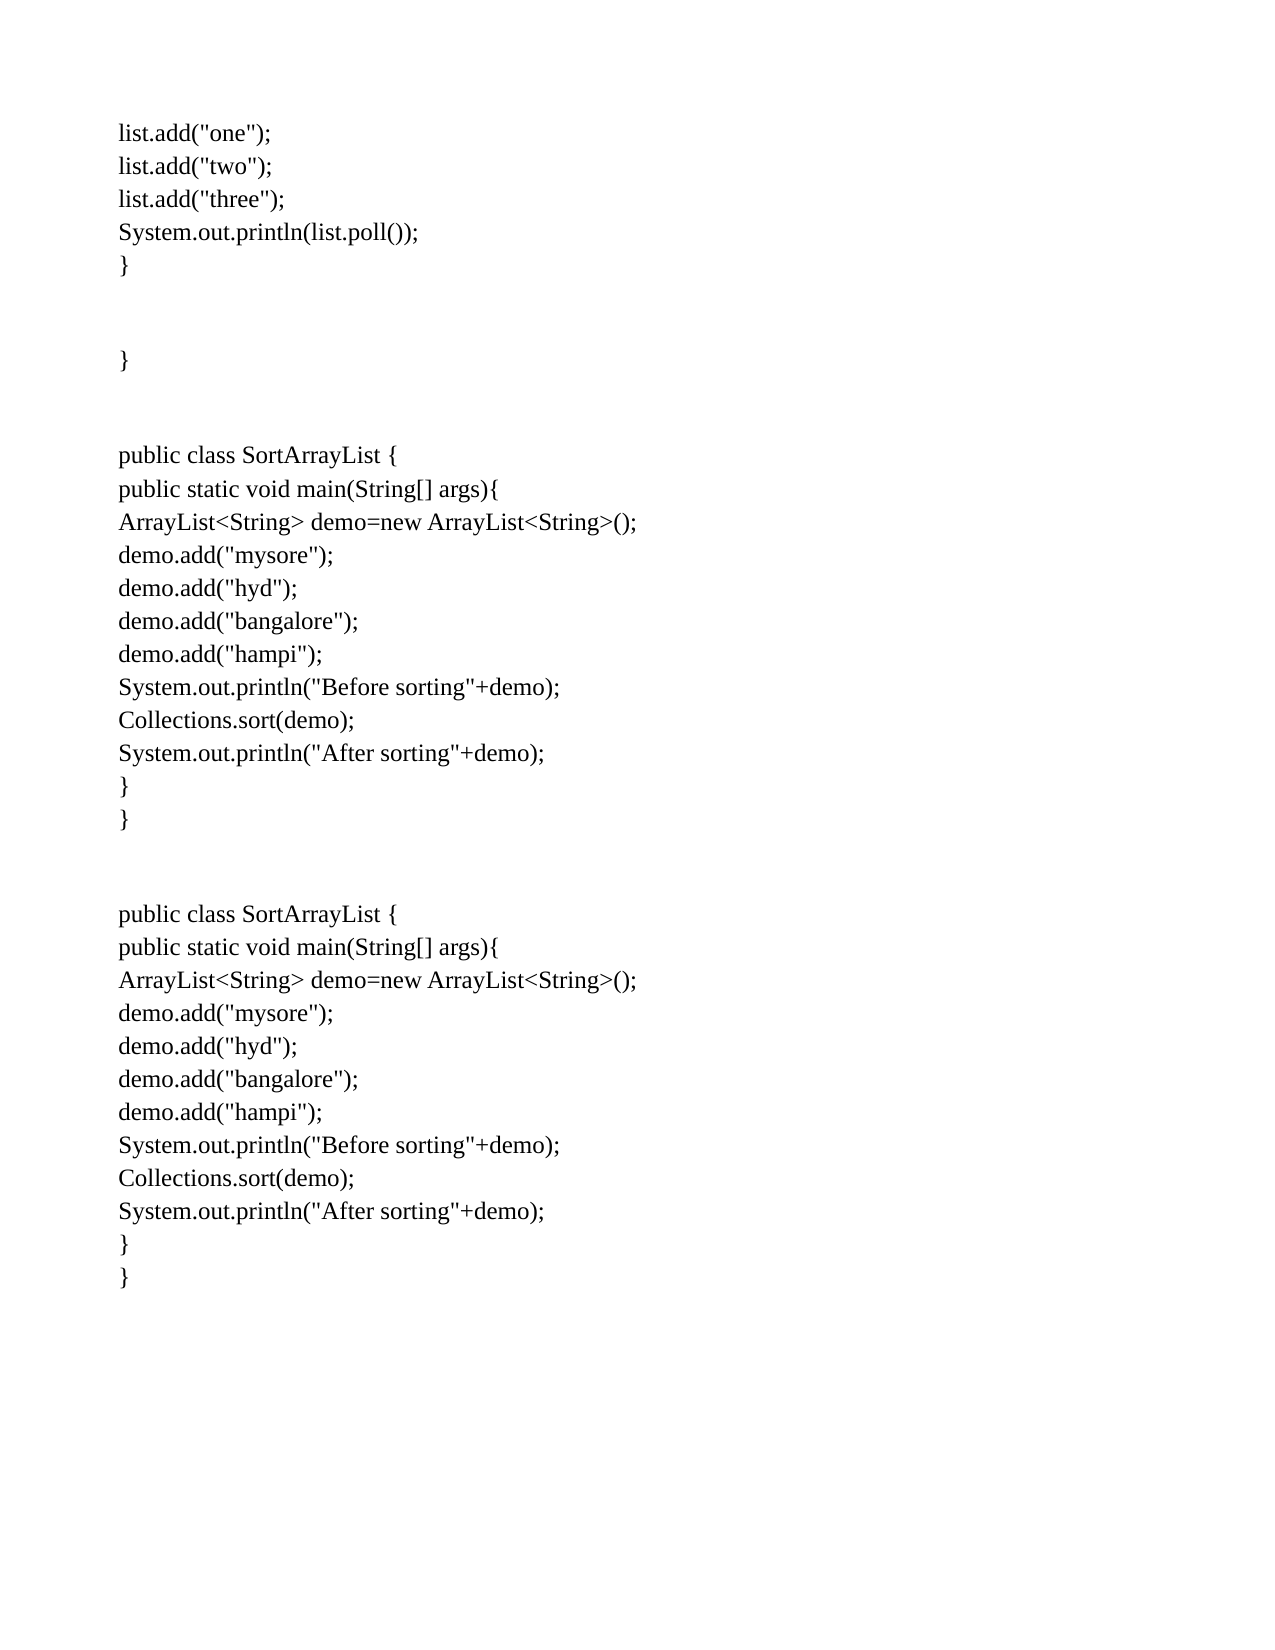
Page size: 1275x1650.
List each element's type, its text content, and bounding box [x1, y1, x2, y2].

text list.add("one"); list.add("two"); list.add("three"); System.out.println(list.poll()); } [118, 118, 1157, 279]
text public class SortArrayList { public static void main(String[] args){ ArrayList<String> demo=new ArrayList<String>(); demo.add("mysore"); demo.add("hyd"); demo.add("bangalore"); demo.add("hampi"); System.out.println("Before sorting"+demo); Collections.sort(demo); System.out.println("After sorting"+demo); } } [118, 441, 1157, 833]
text } [118, 345, 1157, 374]
text public class SortArrayList { public static void main(String[] args){ ArrayList<String> demo=new ArrayList<String>(); demo.add("mysore"); demo.add("hyd"); demo.add("bangalore"); demo.add("hampi"); System.out.println("Before sorting"+demo); Collections.sort(demo); System.out.println("After sorting"+demo); } } [118, 899, 1157, 1291]
